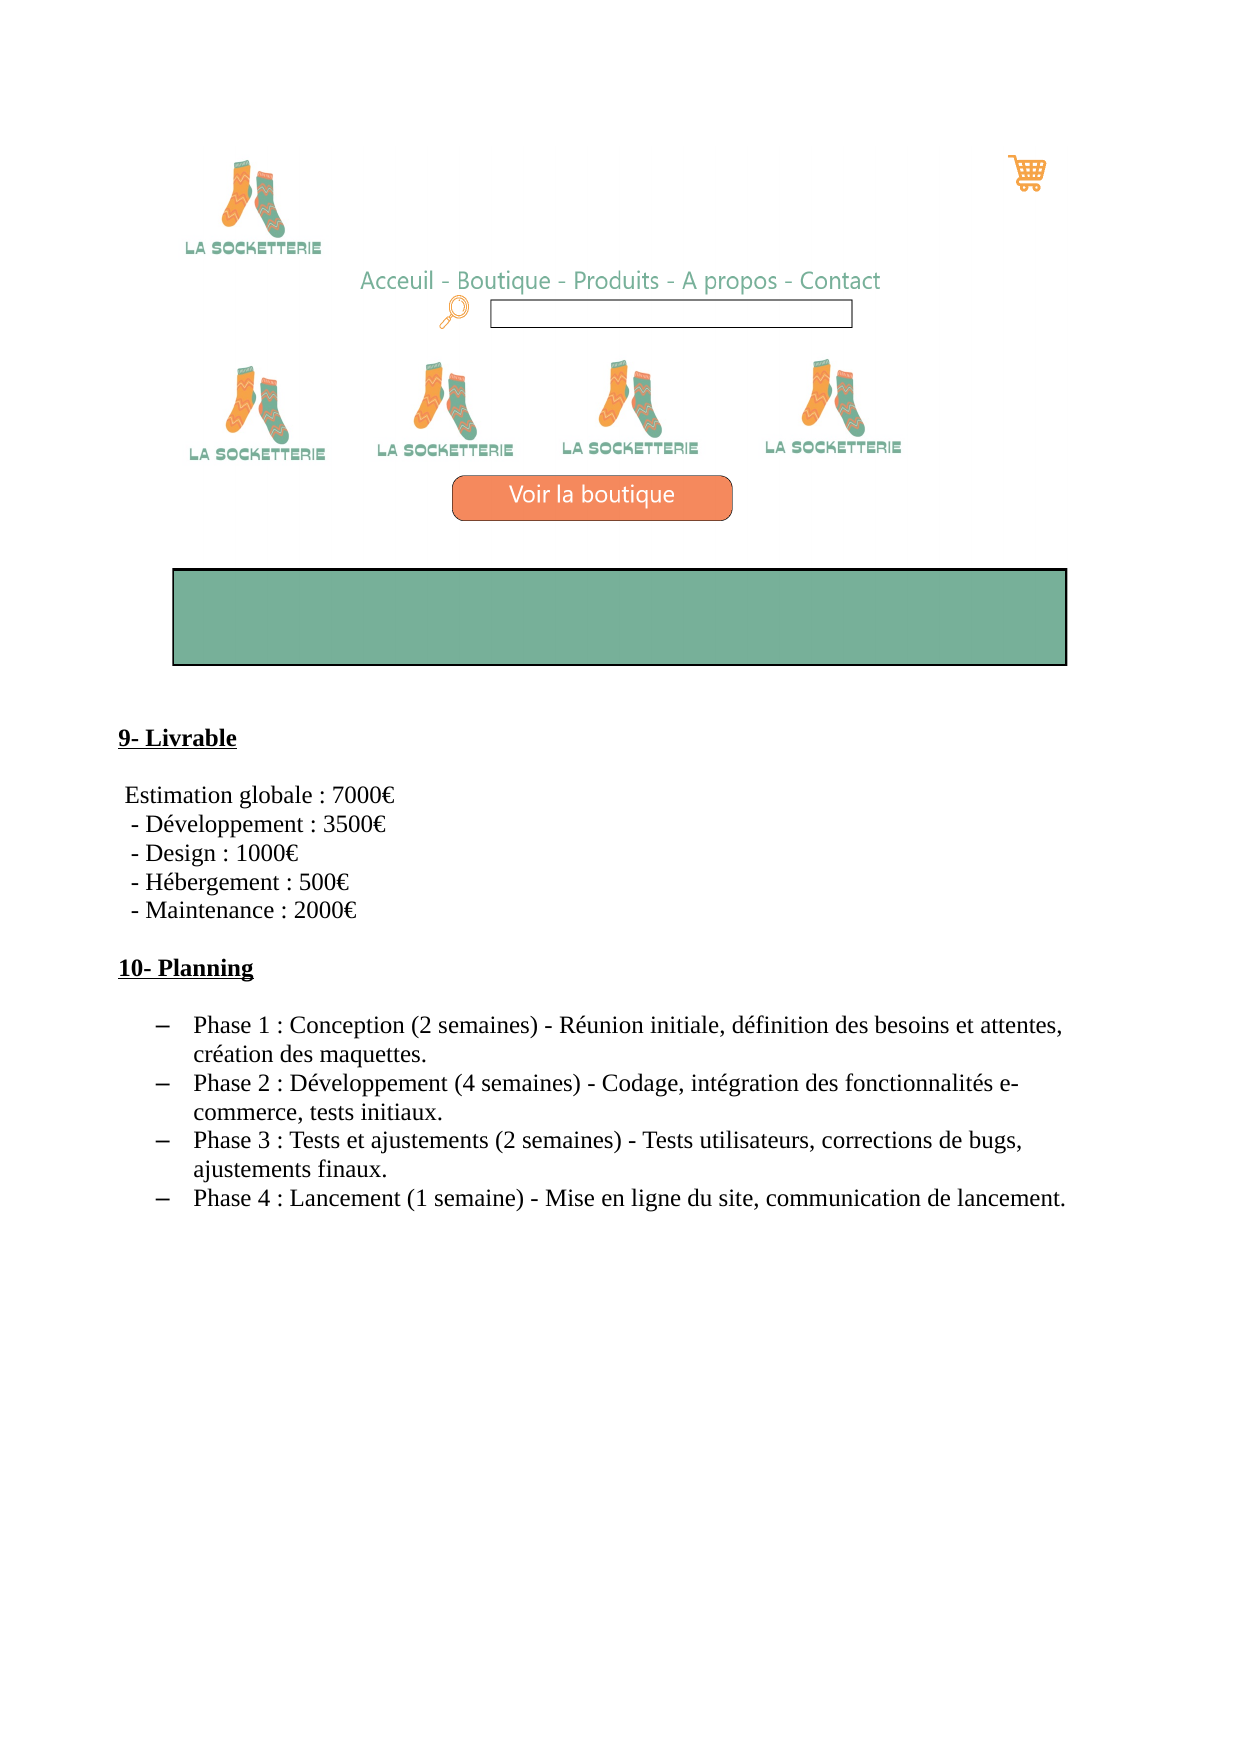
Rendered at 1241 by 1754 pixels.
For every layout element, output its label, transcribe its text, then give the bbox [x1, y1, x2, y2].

list Phase 4 : Lancement (1 semaine) - Mise en ligne du site, communication de lancement. [156, 1183, 1122, 1212]
text Estimation globale : 7000€ - Développement : 3500€ - Design : 1000€ - Hébergement : 500€ - Maintenance : 2000€ [118, 780, 1122, 924]
text 9- Livrable [118, 723, 1122, 752]
list Phase 2 : Développement (4 semaines) - Codage, intégration des fonctionnalités e-commerce, tests initiaux. [156, 1068, 1122, 1125]
list Phase 3 : Tests et ajustements (2 semaines) - Tests utilisateurs, corrections de bugs, ajustements finaux. [156, 1125, 1122, 1183]
text 10- Planning [118, 953, 1122, 982]
picture [172, 146, 1068, 666]
list Phase 1 : Conception (2 semaines) - Réunion initiale, définition des besoins et attentes, création des maquettes. [156, 1010, 1122, 1068]
